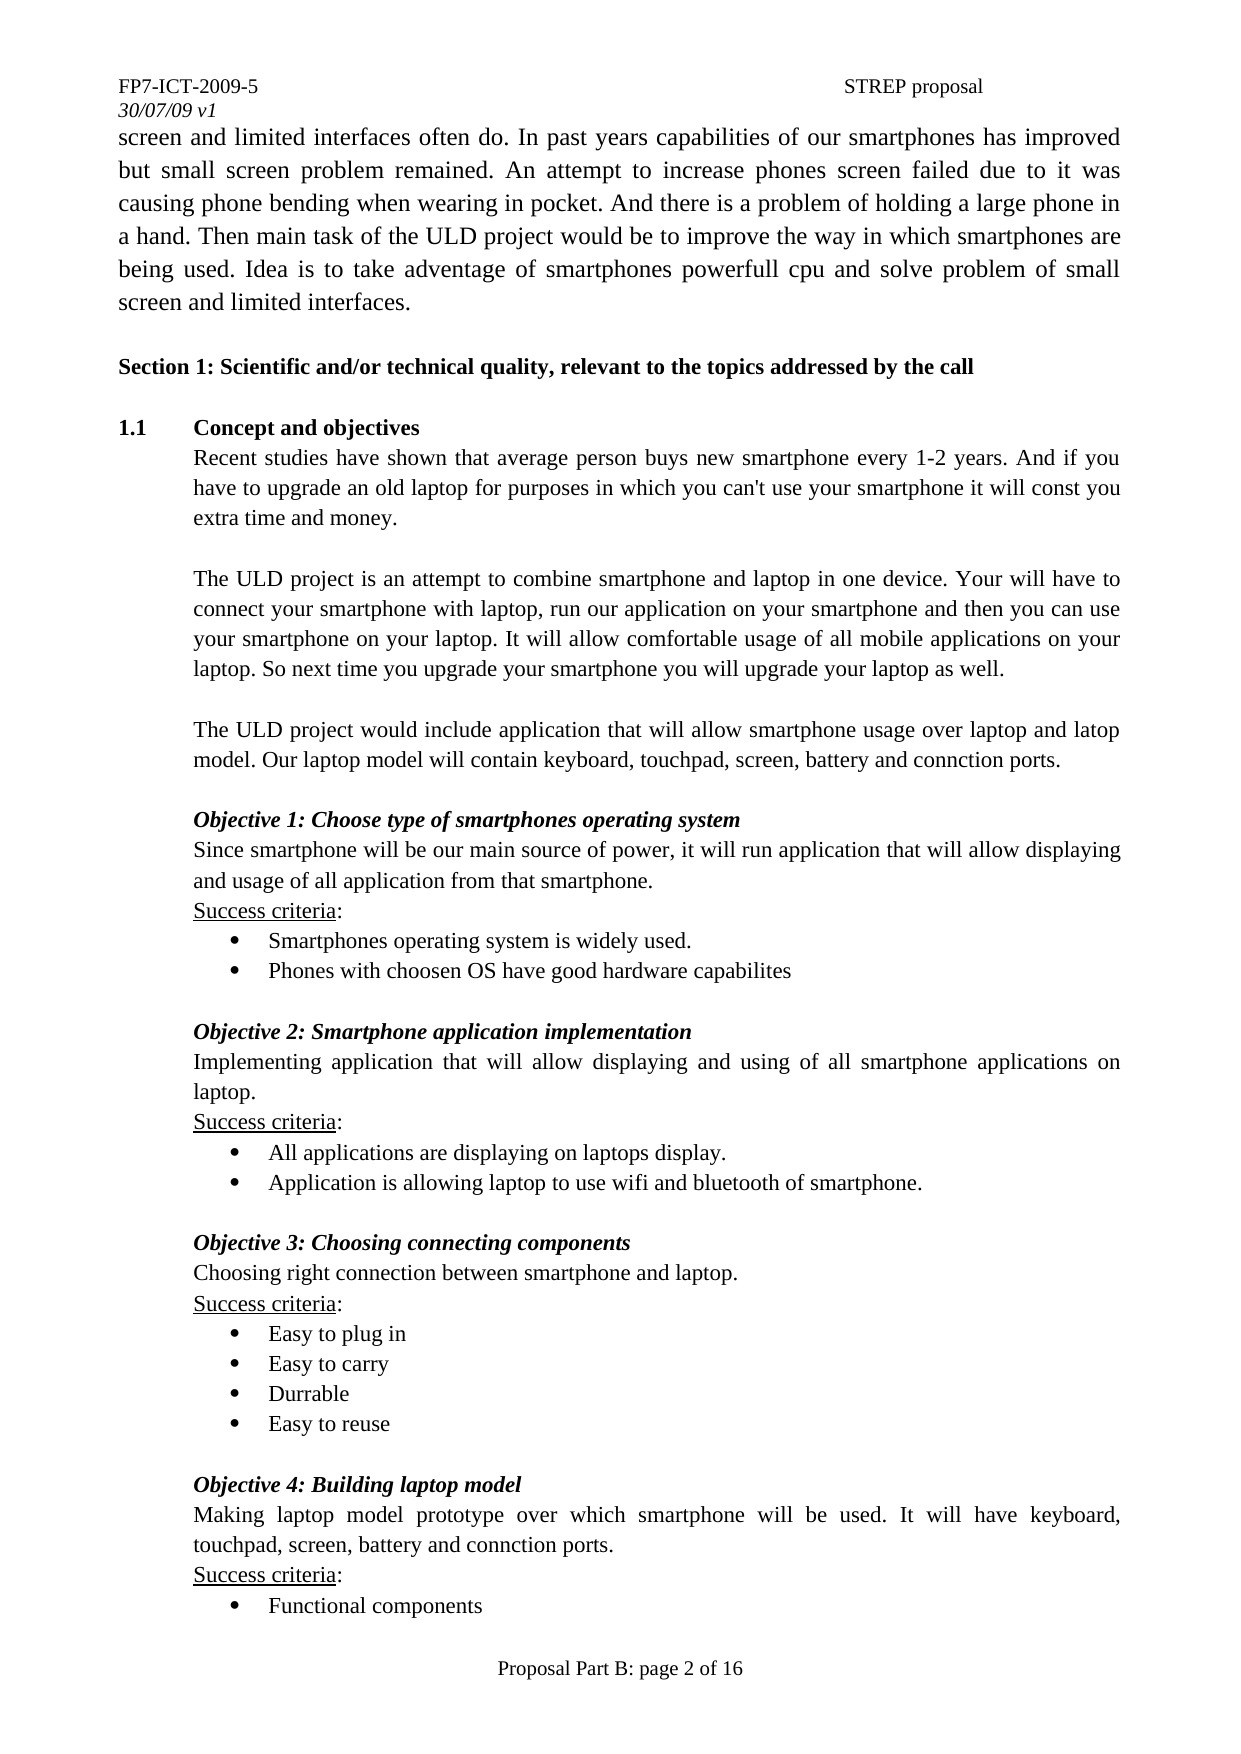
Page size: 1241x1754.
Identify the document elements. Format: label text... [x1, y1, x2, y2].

text Success criteria: [193, 1289, 1122, 1316]
text screen and limited interfaces often do. In past years capabilities of our smartphones has improved but small screen problem remained. An attempt to increase phones screen failed due to it was causing phone bending when wearing in pocket. And there is a problem of holding a large phone in a hand. Then main task of the ULD project would be to improve the way in which smartphones are being used. Idea is to take adventage of smartphones powerfull cpu and solve problem of small screen and limited interfaces. [118, 122, 1122, 316]
text Success criteria: [193, 1561, 1122, 1588]
list Easy to reuse [231, 1410, 1122, 1437]
list Functional components [231, 1592, 1122, 1618]
text Since smartphone will be our main source of power, it will run application that will allow displaying and usage of all application from that smartphone. [193, 836, 1122, 893]
text Objective 4: Building laptop model [193, 1471, 1122, 1497]
text Objective 3: Choosing connecting components [193, 1229, 1122, 1256]
list Durrable [231, 1380, 1122, 1407]
list Application is allowing laptop to use wifi and bluetooth of smartphone. [231, 1169, 1122, 1195]
text Recent studies have shown that average person buys new smartphone every 1-2 years. And if you have to upgrade an old laptop for purposes in which you can't use your smartphone it will const you extra time and money. [193, 444, 1122, 531]
text Section 1: Scientific and/or technical quality, relevant to the topics addressed by the call [118, 353, 1122, 379]
list Phones with choosen OS have good hardware capabilites [231, 957, 1122, 984]
list Smartphones operating system is widely used. [231, 927, 1122, 953]
text Objective 2: Smartphone application implementation [193, 1018, 1122, 1044]
text The ULD project is an attempt to combine smartphone and laptop in one device. Your will have to connect your smartphone with laptop, run our application on your smartphone and then you can use your smartphone on your laptop. It will allow comfortable usage of all mobile applications on your laptop. So next time you upgrade your smartphone you will upgrade your laptop as well. [193, 564, 1122, 682]
list All applications are displaying on laptops display. [231, 1138, 1122, 1165]
list Easy to plug in [231, 1320, 1122, 1346]
text Making laptop model prototype over which smartphone will be used. It will have keyboard, touchpad, screen, battery and connction ports. [193, 1501, 1122, 1558]
text Implementing application that will allow displaying and using of all smartphone applications on laptop. [193, 1048, 1122, 1104]
text Success criteria: [193, 1108, 1122, 1135]
text 1.1 Concept and objectives [118, 413, 1122, 440]
text The ULD project would include application that will allow smartphone usage over laptop and latop model. Our laptop model will contain keyboard, touchpad, screen, battery and connction ports. [193, 716, 1122, 772]
text Success criteria: [193, 897, 1122, 923]
text Objective 1: Choose type of smartphones operating system [193, 806, 1122, 833]
list Easy to carry [231, 1350, 1122, 1376]
text Choosing right connection between smartphone and laptop. [193, 1259, 1122, 1286]
